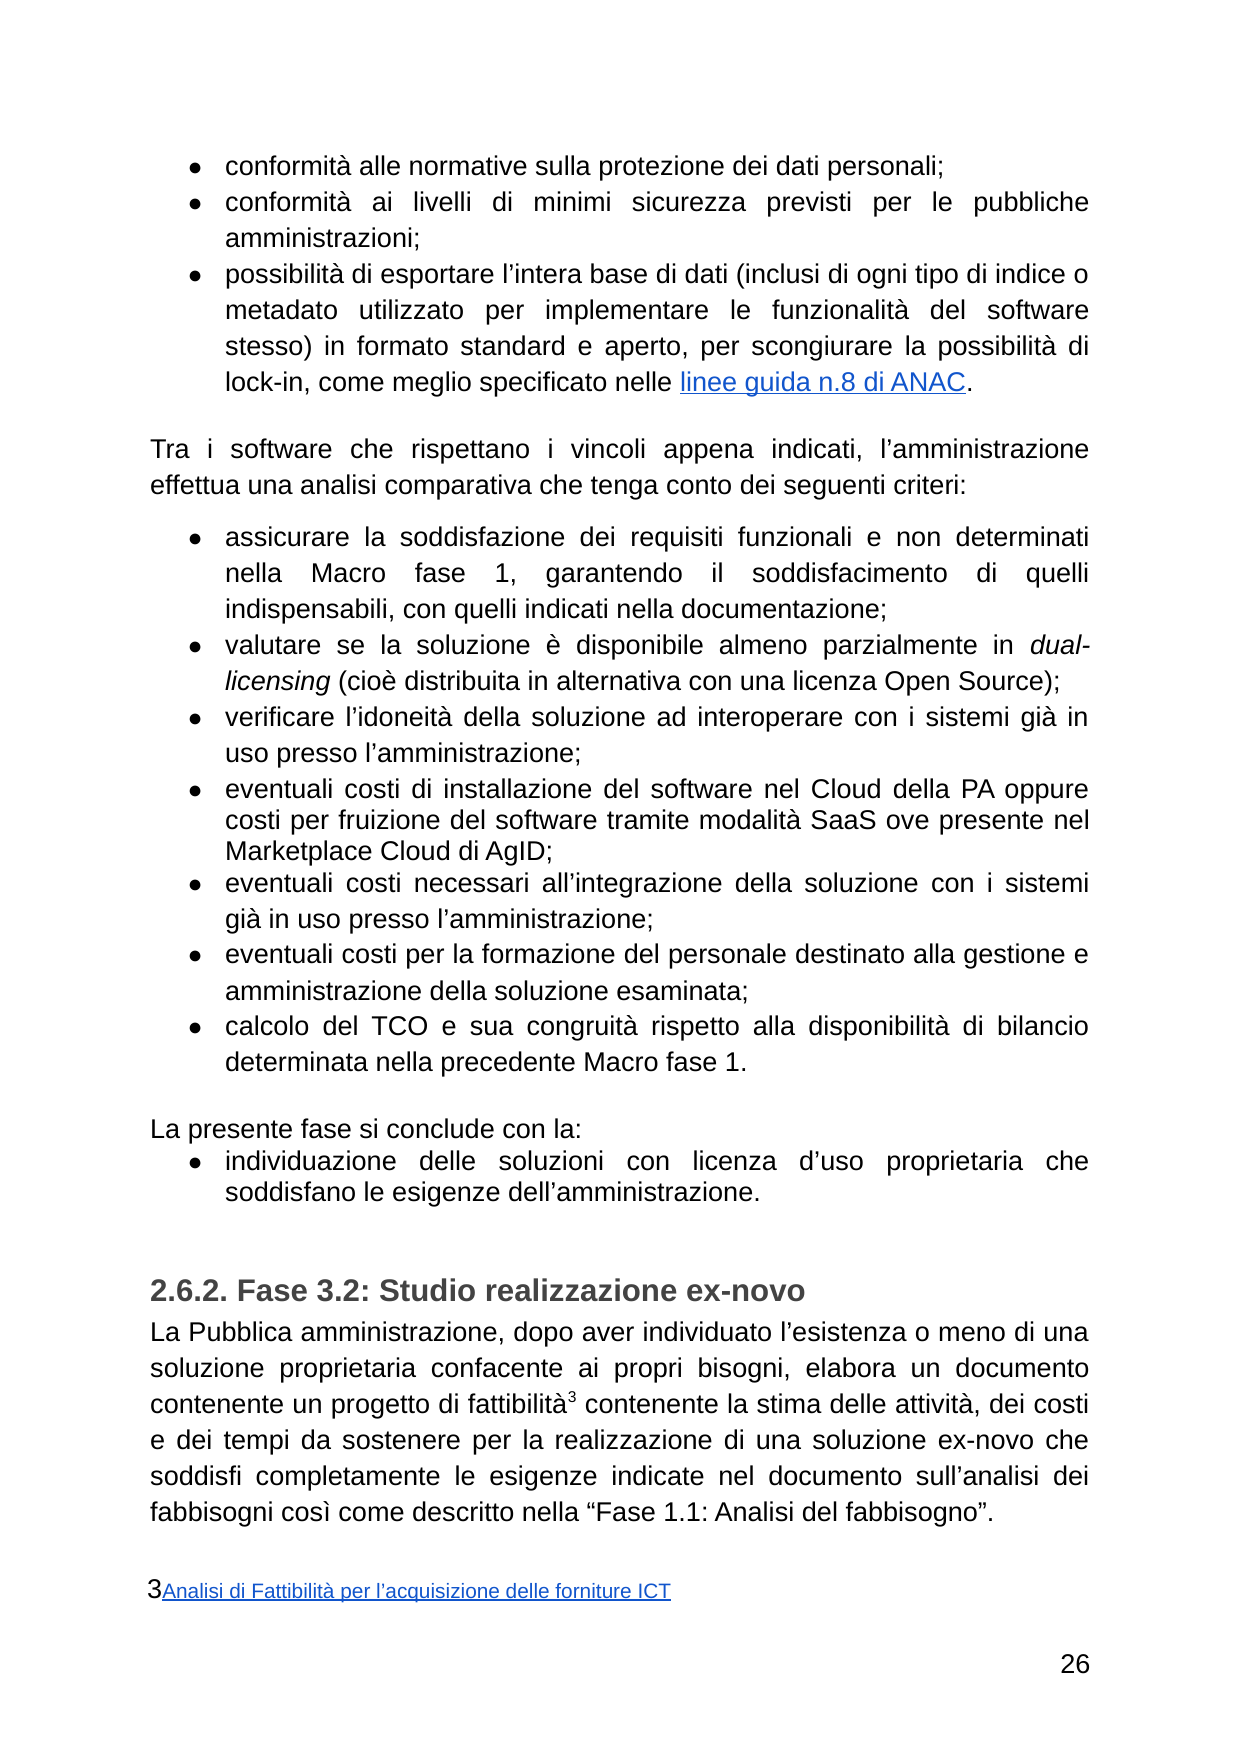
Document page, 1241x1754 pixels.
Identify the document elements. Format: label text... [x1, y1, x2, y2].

list assicurare la soddisfazione dei requisiti funzionali e non determinati nella Macro fase 1, garantendo il soddisfacimento di quelli indispensabili, con quelli indicati nella documentazione; [187, 521, 1090, 624]
list possibilità di esportare l’intera base di dati (inclusi di ogni tipo di indice o metadato utilizzato per implementare le funzionalità del software stesso) in formato standard e aperto, per scongiurare la possibilità di lock-in, come meglio specificato nelle linee guida n.8 di ANAC. [187, 258, 1090, 397]
subtitle 2.6.2. Fase 3.2: Studio realizzazione ex-novo [150, 1272, 1090, 1308]
list individuazione delle soluzioni con licenza d’uso proprietaria che soddisfano le esigenze dell’amministrazione. [187, 1145, 1090, 1207]
list valutare se la soluzione è disponibile almeno parzialmente in dual-licensing (cioè distribuita in alternativa con una licenza Open Source); [187, 629, 1090, 696]
text La presente fase si conclude con la: [150, 1113, 1090, 1145]
list calcolo del TCO e sua congruità rispetto alla disponibilità di bilancio determinata nella precedente Macro fase 1. [187, 1010, 1090, 1078]
text La Pubblica amministrazione, dopo aver individuato l’esistenza o meno di una soluzione proprietaria confacente ai propri bisogni, elabora un documento contenente un progetto di fattibilità contenente la stima delle attività, dei costi e dei tempi da sostenere per la realizzazione di una soluzione ex-novo che soddisfi completamente le esigenze indicate nel documento sull’analisi dei fabbisogni così come descritto nella “Fase 1.1: Analisi del fabbisogno”. [150, 1316, 1090, 1527]
list eventuali costi di installazione del software nel Cloud della PA oppure costi per fruizione del software tramite modalità SaaS ove presente nel Marketplace Cloud di AgID; [187, 773, 1090, 867]
text Tra i software che rispettano i vincoli appena indicati, l’amministrazione effettua una analisi comparativa che tenga conto dei seguenti criteri: [150, 433, 1090, 500]
list conformità ai livelli di minimi sicurezza previsti per le pubbliche amministrazioni; [187, 186, 1090, 253]
list conformità alle normative sulla protezione dei dati personali; [187, 150, 1090, 181]
list verificare l’idoneità della soluzione ad interoperare con i sistemi già in uso presso l’amministrazione; [187, 701, 1090, 768]
text Analisi di Fattibilità per l’acquisizione delle forniture ICT [147, 1573, 1090, 1604]
list eventuali costi per la formazione del personale destinato alla gestione e amministrazione della soluzione esaminata; [187, 938, 1090, 1006]
list eventuali costi necessari all’integrazione della soluzione con i sistemi già in uso presso l’amministrazione; [187, 867, 1090, 934]
